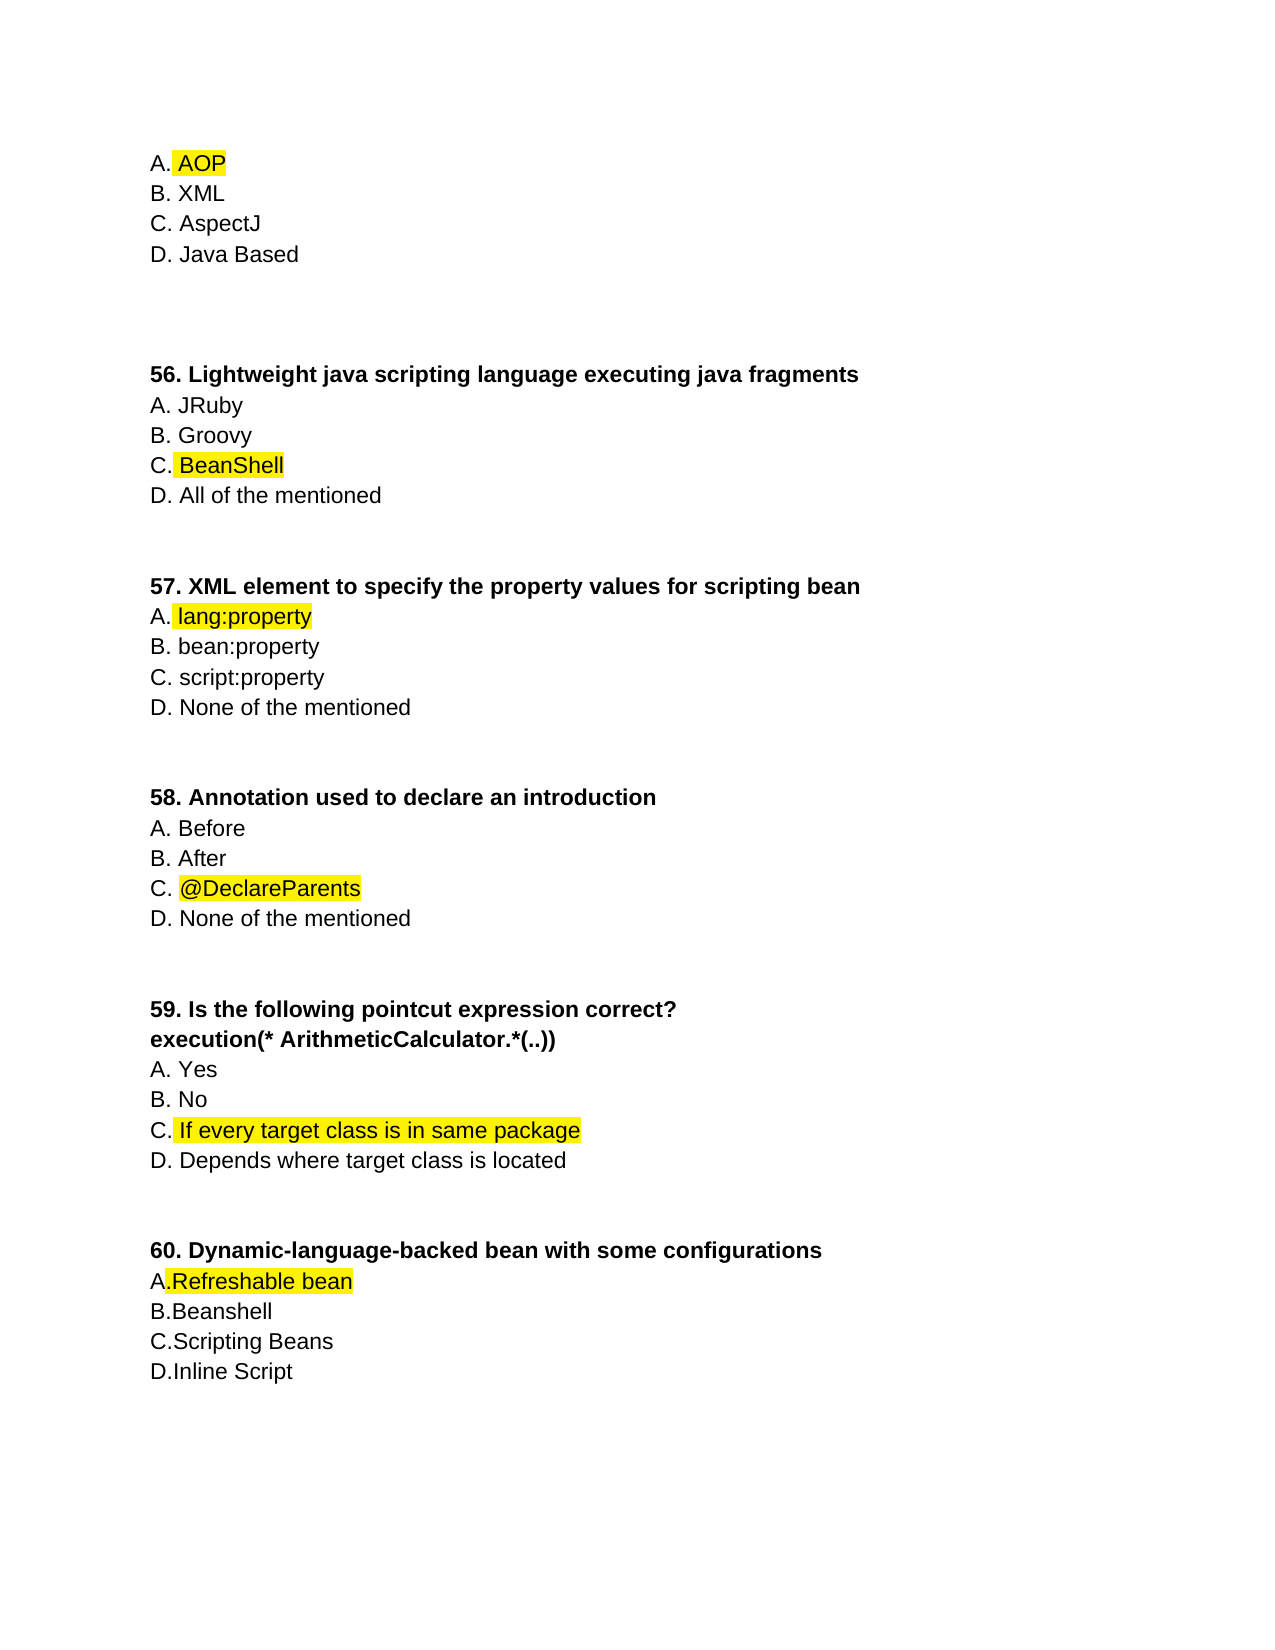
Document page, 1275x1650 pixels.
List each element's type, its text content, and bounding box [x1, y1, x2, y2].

text D. None of the mentioned [150, 905, 1125, 932]
text A.Refreshable bean [150, 1268, 1125, 1294]
text C.Scripting Beans [150, 1328, 1125, 1354]
text B. After [150, 845, 1125, 871]
text B. No [150, 1086, 1125, 1113]
text A. JRuby [150, 392, 1125, 418]
text 57. XML element to specify the property values for scripting bean [150, 573, 1125, 599]
text D. Depends where target class is located [150, 1147, 1125, 1173]
text C. script:property [150, 663, 1125, 690]
text C. AspectJ [150, 210, 1125, 237]
text A. lang:property [150, 603, 1125, 629]
text A. Yes [150, 1056, 1125, 1083]
text 58. Annotation used to declare an introduction [150, 784, 1125, 811]
text D.Inline Script [150, 1358, 1125, 1385]
text execution(* ArithmeticCalculator.*(..)) [150, 1026, 1125, 1052]
text C. @DeclareParents [150, 875, 1125, 901]
text D. None of the mentioned [150, 694, 1125, 720]
text D. All of the mentioned [150, 482, 1125, 509]
text B. bean:property [150, 633, 1125, 660]
text D. Java Based [150, 241, 1125, 267]
text 59. Is the following pointcut expression correct? [150, 996, 1125, 1022]
text 60. Dynamic-language-backed bean with some configurations [150, 1237, 1125, 1264]
text 56. Lightweight java scripting language executing java fragments [150, 361, 1125, 388]
text B. XML [150, 180, 1125, 207]
text B. Groovy [150, 422, 1125, 448]
text C. If every target class is in same package [150, 1117, 1125, 1143]
text A. Before [150, 814, 1125, 841]
text A. AOP [150, 150, 1125, 176]
text C. BeanShell [150, 452, 1125, 478]
text B.Beanshell [150, 1298, 1125, 1324]
